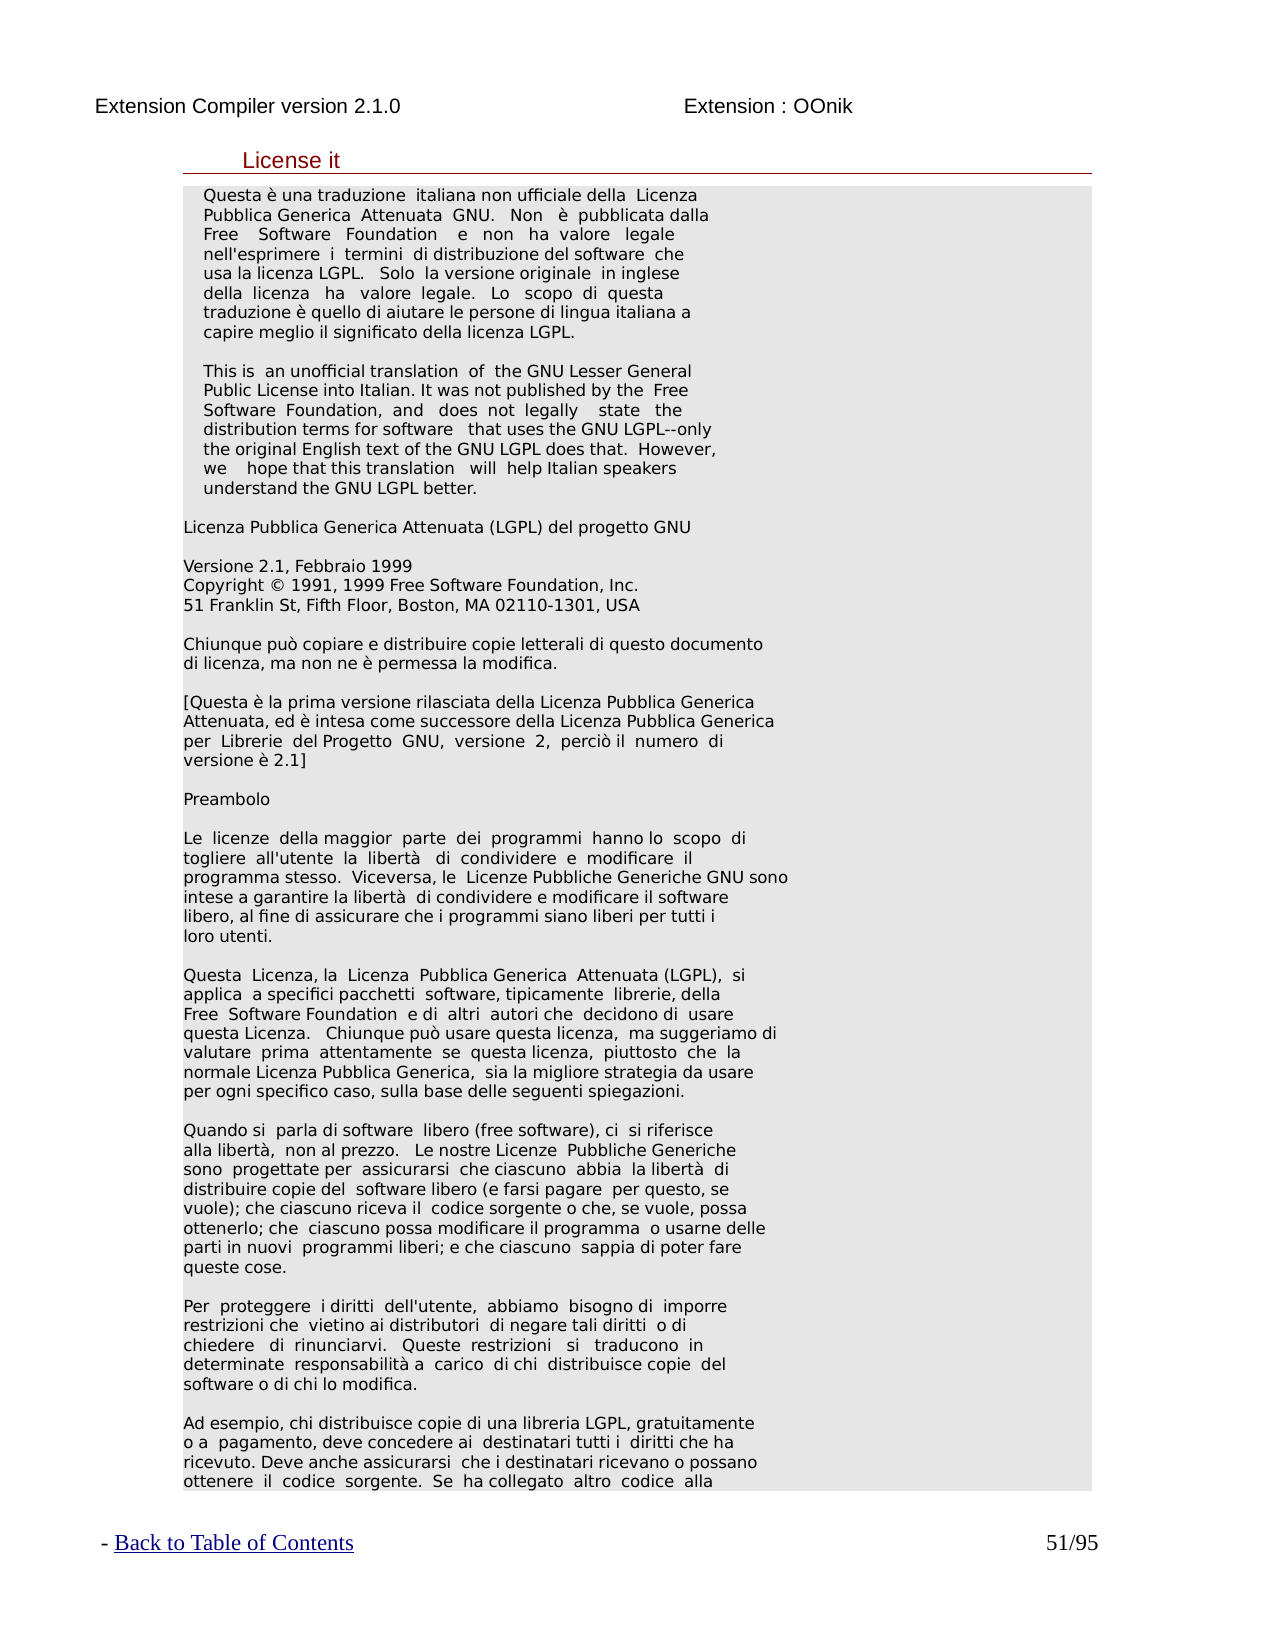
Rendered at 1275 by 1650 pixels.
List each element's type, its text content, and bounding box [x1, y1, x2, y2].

text Attenuata, ed è intesa come successore della Licenza Pubblica Generica [183, 712, 1092, 732]
text parti in nuovi programmi liberi; e che ciascuno sappia di poter fare [183, 1238, 1092, 1258]
text vuole); che ciascuno riceva il codice sorgente o che, se vuole, possa [183, 1199, 1092, 1219]
text traduzione è quello di aiutare le persone di lingua italiana a [183, 303, 1092, 323]
text normale Licenza Pubblica Generica, sia la migliore strategia da usare [183, 1063, 1092, 1082]
text software o di chi lo modifica. [183, 1374, 1092, 1394]
text nell'esprimere i termini di distribuzione del software che [183, 245, 1092, 264]
text valutare prima attentamente se questa licenza, piuttosto che la [183, 1043, 1092, 1063]
text per Librerie del Progetto GNU, versione 2, perciò il numero di [183, 732, 1092, 751]
text ottenerlo; che ciascuno possa modificare il programma o usarne delle [183, 1219, 1092, 1238]
text the original English text of the GNU LGPL does that. However, [183, 439, 1092, 459]
text della licenza ha valore legale. Lo scopo di questa [183, 284, 1092, 303]
text programma stesso. Viceversa, le Licenze Pubbliche Generiche GNU sono [183, 868, 1092, 888]
text applica a specifici pacchetti software, tipicamente librerie, della [183, 985, 1092, 1004]
text Preambolo [183, 790, 1092, 810]
text distribuire copie del software libero (e farsi pagare per questo, se [183, 1180, 1092, 1199]
text per ogni specifico caso, sulla base delle seguenti spiegazioni. [183, 1082, 1092, 1102]
text togliere all'utente la libertà di condividere e modificare il [183, 849, 1092, 868]
text determinate responsabilità a carico di chi distribuisce copie del [183, 1355, 1092, 1374]
text Questa Licenza, la Licenza Pubblica Generica Attenuata (LGPL), si [183, 966, 1092, 985]
text ottenere il codice sorgente. Se ha collegato altro codice alla [183, 1472, 1092, 1491]
text Copyright © 1991, 1999 Free Software Foundation, Inc. [183, 576, 1092, 595]
text Quando si parla di software libero (free software), ci si riferisce [183, 1121, 1092, 1141]
text License it [183, 147, 1092, 173]
text Public License into Italian. It was not published by the Free [183, 381, 1092, 401]
text Pubblica Generica Attenuata GNU. Non è pubblicata dalla [183, 206, 1092, 225]
text versione è 2.1] [183, 751, 1092, 771]
text capire meglio il significato della licenza LGPL. [183, 323, 1092, 342]
text alla libertà, non al prezzo. Le nostre Licenze Pubbliche Generiche [183, 1141, 1092, 1160]
text usa la licenza LGPL. Solo la versione originale in inglese [183, 264, 1092, 284]
text questa Licenza. Chiunque può usare questa licenza, ma suggeriamo di [183, 1024, 1092, 1043]
text Ad esempio, chi distribuisce copie di una libreria LGPL, gratuitamente [183, 1413, 1092, 1433]
text 51 Franklin St, Fifth Floor, Boston, MA 02110-1301, USA [183, 595, 1092, 615]
text Versione 2.1, Febbraio 1999 [183, 556, 1092, 576]
text [Questa è la prima versione rilasciata della Licenza Pubblica Generica [183, 693, 1092, 712]
text This is an unofficial translation of the GNU Lesser General [183, 362, 1092, 381]
text Chiunque può copiare e distribuire copie letterali di questo documento [183, 634, 1092, 654]
text Free Software Foundation e non ha valore legale [183, 225, 1092, 245]
text Free Software Foundation e di altri autori che decidono di usare [183, 1004, 1092, 1024]
text Software Foundation, and does not legally state the [183, 401, 1092, 420]
text we hope that this translation will help Italian speakers [183, 459, 1092, 478]
text ricevuto. Deve anche assicurarsi che i destinatari ricevano o possano [183, 1452, 1092, 1472]
text intese a garantire la libertà di condividere e modificare il software [183, 888, 1092, 907]
text queste cose. [183, 1258, 1092, 1277]
text di licenza, ma non ne è permessa la modifica. [183, 654, 1092, 673]
text loro utenti. [183, 927, 1092, 946]
text Questa è una traduzione italiana non ufficiale della Licenza [183, 186, 1092, 206]
text understand the GNU LGPL better. [183, 478, 1092, 498]
text Licenza Pubblica Generica Attenuata (LGPL) del progetto GNU [183, 517, 1092, 537]
text restrizioni che vietino ai distributori di negare tali diritti o di [183, 1316, 1092, 1336]
text o a pagamento, deve concedere ai destinatari tutti i diritti che ha [183, 1433, 1092, 1452]
text chiedere di rinunciarvi. Queste restrizioni si traducono in [183, 1336, 1092, 1355]
text libero, al fine di assicurare che i programmi siano liberi per tutti i [183, 907, 1092, 927]
text Per proteggere i diritti dell'utente, abbiamo bisogno di imporre [183, 1297, 1092, 1316]
text distribution terms for software that uses the GNU LGPL--only [183, 420, 1092, 439]
text sono progettate per assicurarsi che ciascuno abbia la libertà di [183, 1160, 1092, 1180]
text Le licenze della maggior parte dei programmi hanno lo scopo di [183, 829, 1092, 849]
